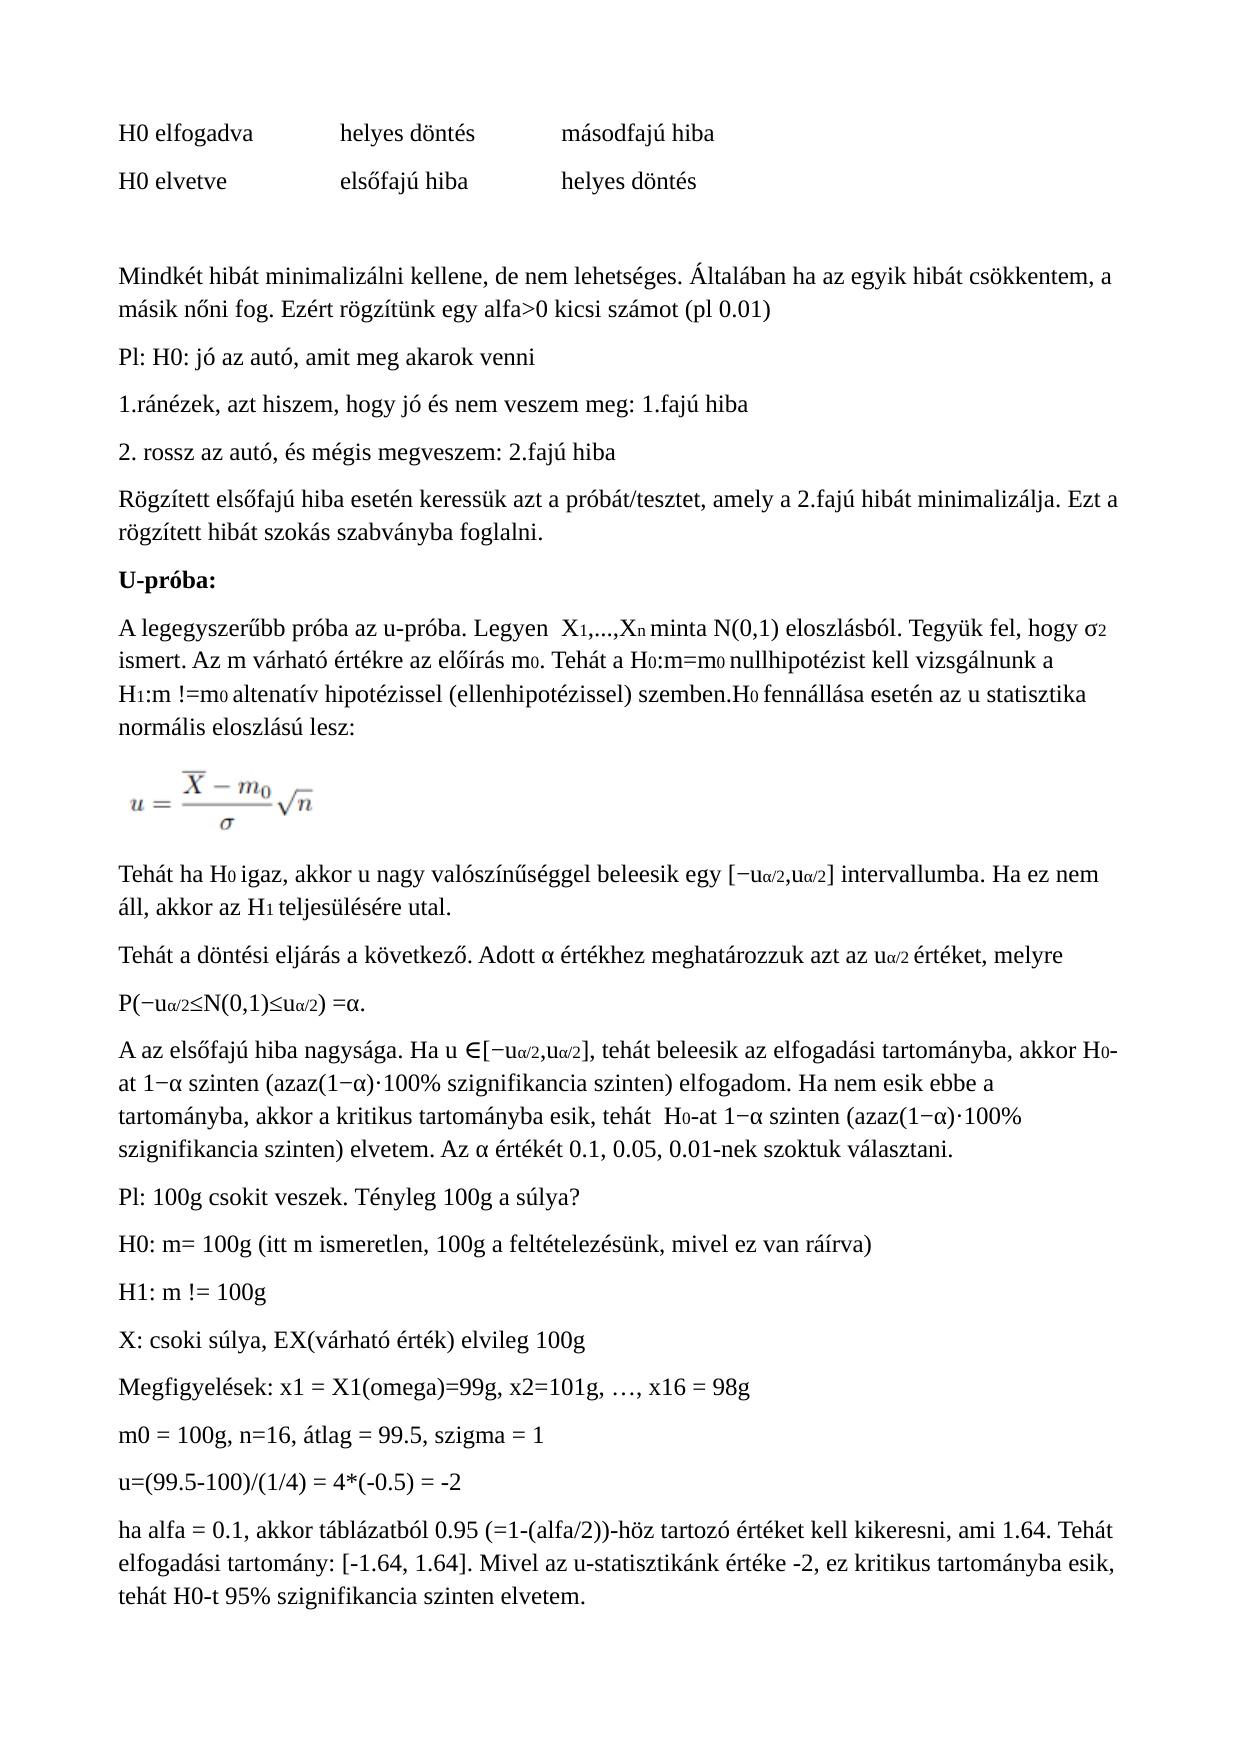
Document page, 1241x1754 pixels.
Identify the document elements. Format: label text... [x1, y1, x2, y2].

text Megfigyelések: x1 = X1(omega)=99g, x2=101g, …, x16 = 98g [118, 1372, 1122, 1401]
text Rögzített elsőfajú hiba esetén keressük azt a próbát/tesztet, amely a 2.fajú hibát minimalizálja. Ezt a rögzített hibát szokás szabványba foglalni. [118, 484, 1122, 546]
text u=(99.5-100)/(1/4) = 4*(-0.5) = -2 [118, 1467, 1122, 1496]
text A legegyszerűbb próba az u-próba. Legyen X1,...,Xn minta N(0,1) eloszlásból. Tegyük fel, hogy σ2 ismert. Az m várható értékre az előírás m0. Tehát a H0:m=m0 nullhipotézist kell vizsgálnunk a H1:m !=m0 altenatív hipotézissel (ellenhipotézissel) szemben.H0 fennállása esetén az u statisztika normális eloszlású lesz: [118, 613, 1122, 740]
text 1.ránézek, azt hiszem, hogy jó és nem veszem meg: 1.fajú hiba [118, 389, 1122, 418]
text H0 elvetve elsőfajú hiba helyes döntés [118, 166, 1122, 194]
text H0 elfogadva helyes döntés másodfajú hiba [118, 118, 1122, 147]
text m0 = 100g, n=16, átlag = 99.5, szigma = 1 [118, 1420, 1122, 1449]
text Tehát a döntési eljárás a következő. Adott α értékhez meghatározzuk azt az uα/2 értéket, melyre [118, 940, 1122, 969]
text ha alfa = 0.1, akkor táblázatból 0.95 (=1-(alfa/2))-höz tartozó értéket kell kikeresni, ami 1.64. Tehát elfogadási tartomány: [-1.64, 1.64]. Mivel az u-statisztikánk értéke -2, ez kritikus tartományba esik, tehát H0-t 95% szignifikancia szinten elvetem. [118, 1515, 1122, 1610]
text H0: m= 100g (itt m ismeretlen, 100g a feltételezésünk, mivel ez van ráírva) [118, 1229, 1122, 1258]
text 2. rossz az autó, és mégis megveszem: 2.fajú hiba [118, 437, 1122, 466]
text U-próba: [118, 565, 1122, 594]
text Pl: 100g csokit veszek. Tényleg 100g a súlya? [118, 1182, 1122, 1211]
text Tehát ha H0 igaz, akkor u nagy valószínűséggel beleesik egy [−uα/2,uα/2] intervallumba. Ha ez nem áll, akkor az H1 teljesülésére utal. [118, 859, 1122, 921]
text X: csoki súlya, EX(várható érték) elvileg 100g [118, 1325, 1122, 1353]
text P(−uα/2≤N(0,1)≤uα/2) =α. [118, 988, 1122, 1016]
picture [118, 759, 353, 841]
text Pl: H0: jó az autó, amit meg akarok venni [118, 342, 1122, 370]
text Α az elsőfajú hiba nagysága. Ha u ∈[−uα/2,uα/2], tehát beleesik az elfogadási tartományba, akkor H0-at 1−α szinten (azaz(1−α)·100% szignifikancia szinten) elfogadom. Ha nem esik ebbe a tartományba, akkor a kritikus tartományba esik, tehát H0-at 1−α szinten (azaz(1−α)·100% szignifikancia szinten) elvetem. Az α értékét 0.1, 0.05, 0.01-nek szoktuk választani. [118, 1035, 1122, 1163]
text H1: m != 100g [118, 1277, 1122, 1306]
text Mindkét hibát minimalizálni kellene, de nem lehetséges. Általában ha az egyik hibát csökkentem, a másik nőni fog. Ezért rögzítünk egy alfa>0 kicsi számot (pl 0.01) [118, 261, 1122, 323]
